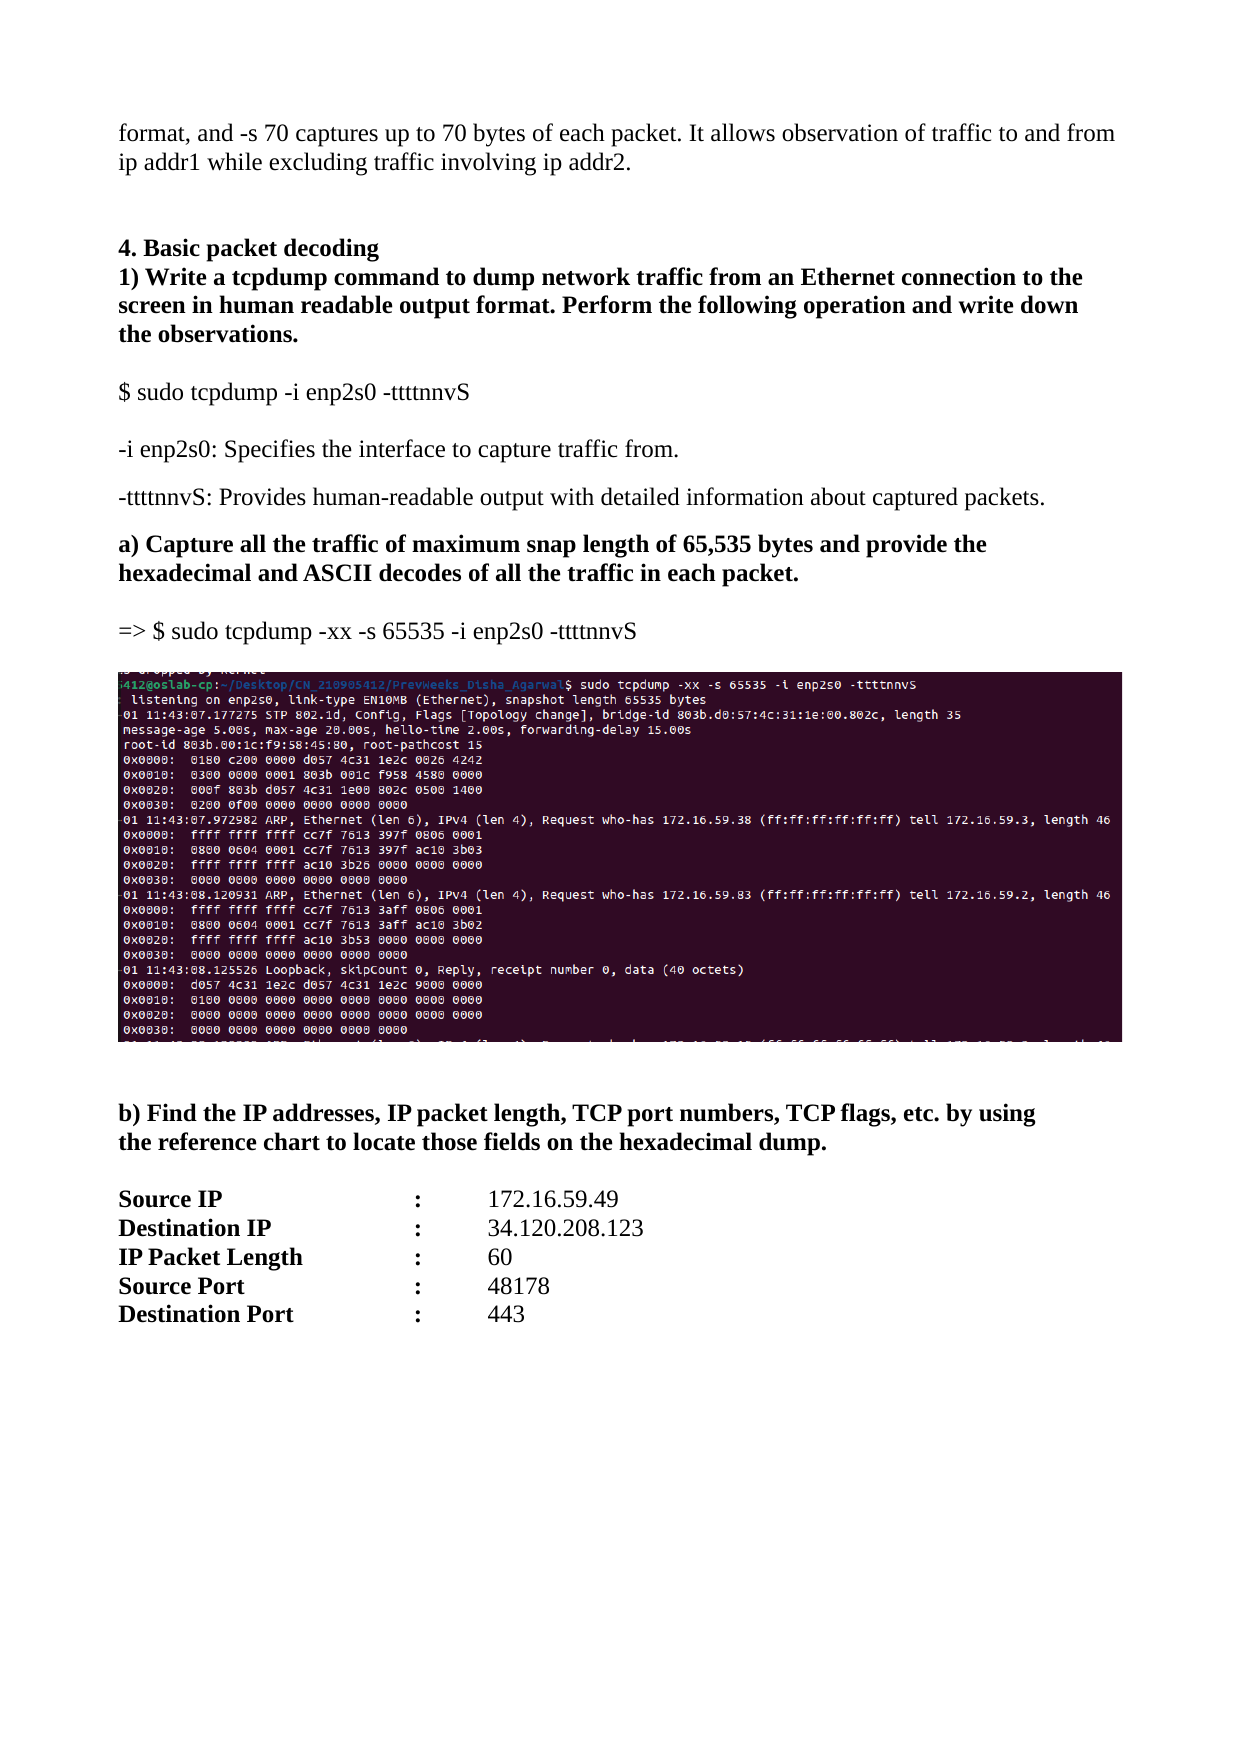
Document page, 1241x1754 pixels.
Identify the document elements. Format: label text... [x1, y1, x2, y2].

text screen in human readable output format. Perform the following operation and write down [118, 291, 1122, 319]
text Source Port : 48178 [118, 1271, 1122, 1299]
text 4. Basic packet decoding [118, 233, 1122, 262]
text => $ sudo tcpdump -xx -s 65535 -i enp2s0 -ttttnnvS [118, 616, 1122, 644]
text IP Packet Length : 60 [118, 1242, 1122, 1271]
text format, and -s 70 captures up to 70 bytes of each packet. It allows observation of traffic to and from ip addr1 while excluding traffic involving ip addr2. [118, 118, 1122, 176]
text 1) Write a tcpdump command to dump network traffic from an Ethernet connection to the [118, 262, 1122, 291]
text hexadecimal and ASCII decodes of all the traffic in each packet. [118, 558, 1122, 587]
text the observations. [118, 319, 1122, 348]
text $ sudo tcpdump -i enp2s0 -ttttnnvS [118, 377, 1122, 406]
text a) Capture all the traffic of maximum snap length of 65,535 bytes and provide the [118, 529, 1122, 558]
text Source IP : 172.16.59.49 [118, 1184, 1122, 1213]
text -ttttnnvS: Provides human-readable output with detailed information about captured packets. [118, 482, 1122, 511]
text Destination Port : 443 [118, 1299, 1122, 1328]
picture [118, 672, 1123, 1042]
text Destination IP : 34.120.208.123 [118, 1213, 1122, 1242]
text the reference chart to locate those fields on the hexadecimal dump. [118, 1127, 1122, 1156]
text -i enp2s0: Specifies the interface to capture traffic from. [118, 434, 1122, 463]
text b) Find the IP addresses, IP packet length, TCP port numbers, TCP flags, etc. by using [118, 1098, 1122, 1127]
